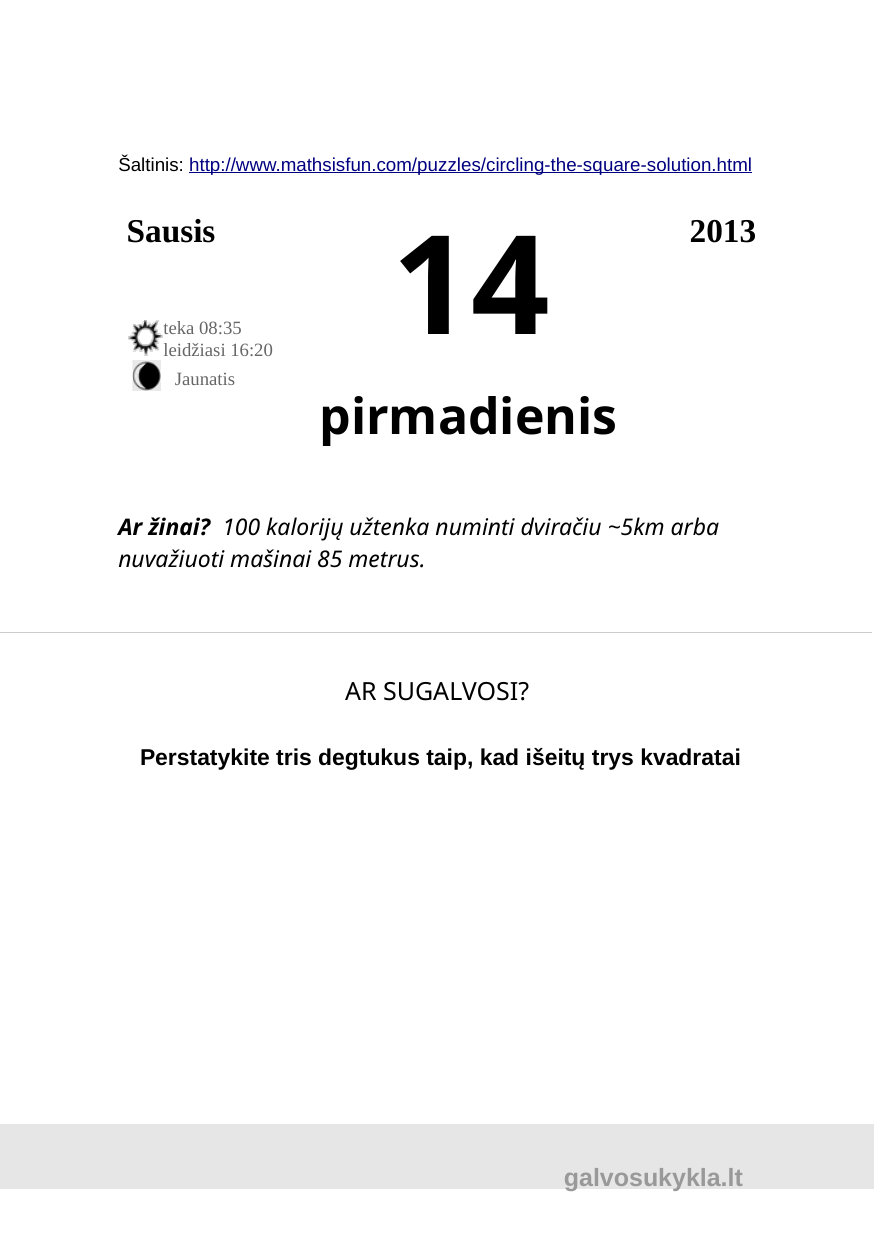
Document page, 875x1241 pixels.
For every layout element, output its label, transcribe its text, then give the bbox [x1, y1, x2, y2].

text Perstatykite tris degtukus taip, kad išeitų trys kvadratai [118, 738, 756, 773]
text Šaltinis: http://www.mathsisfun.com/puzzles/circling-the-square-solution.html [118, 153, 756, 175]
table_header 2013 [638, 188, 756, 449]
text AR SUGALVOSI? [118, 673, 756, 707]
text Ar žinai? 100 kalorijų užtenka numinti dviračiu ~5km arba nuvažiuoti mašinai 85 metrus. [118, 511, 756, 574]
table_header 14 pirmadienis [299, 188, 638, 449]
table_header Sausis teka 08:35 leidžiasi 16:20 Jaunatis [118, 188, 298, 449]
